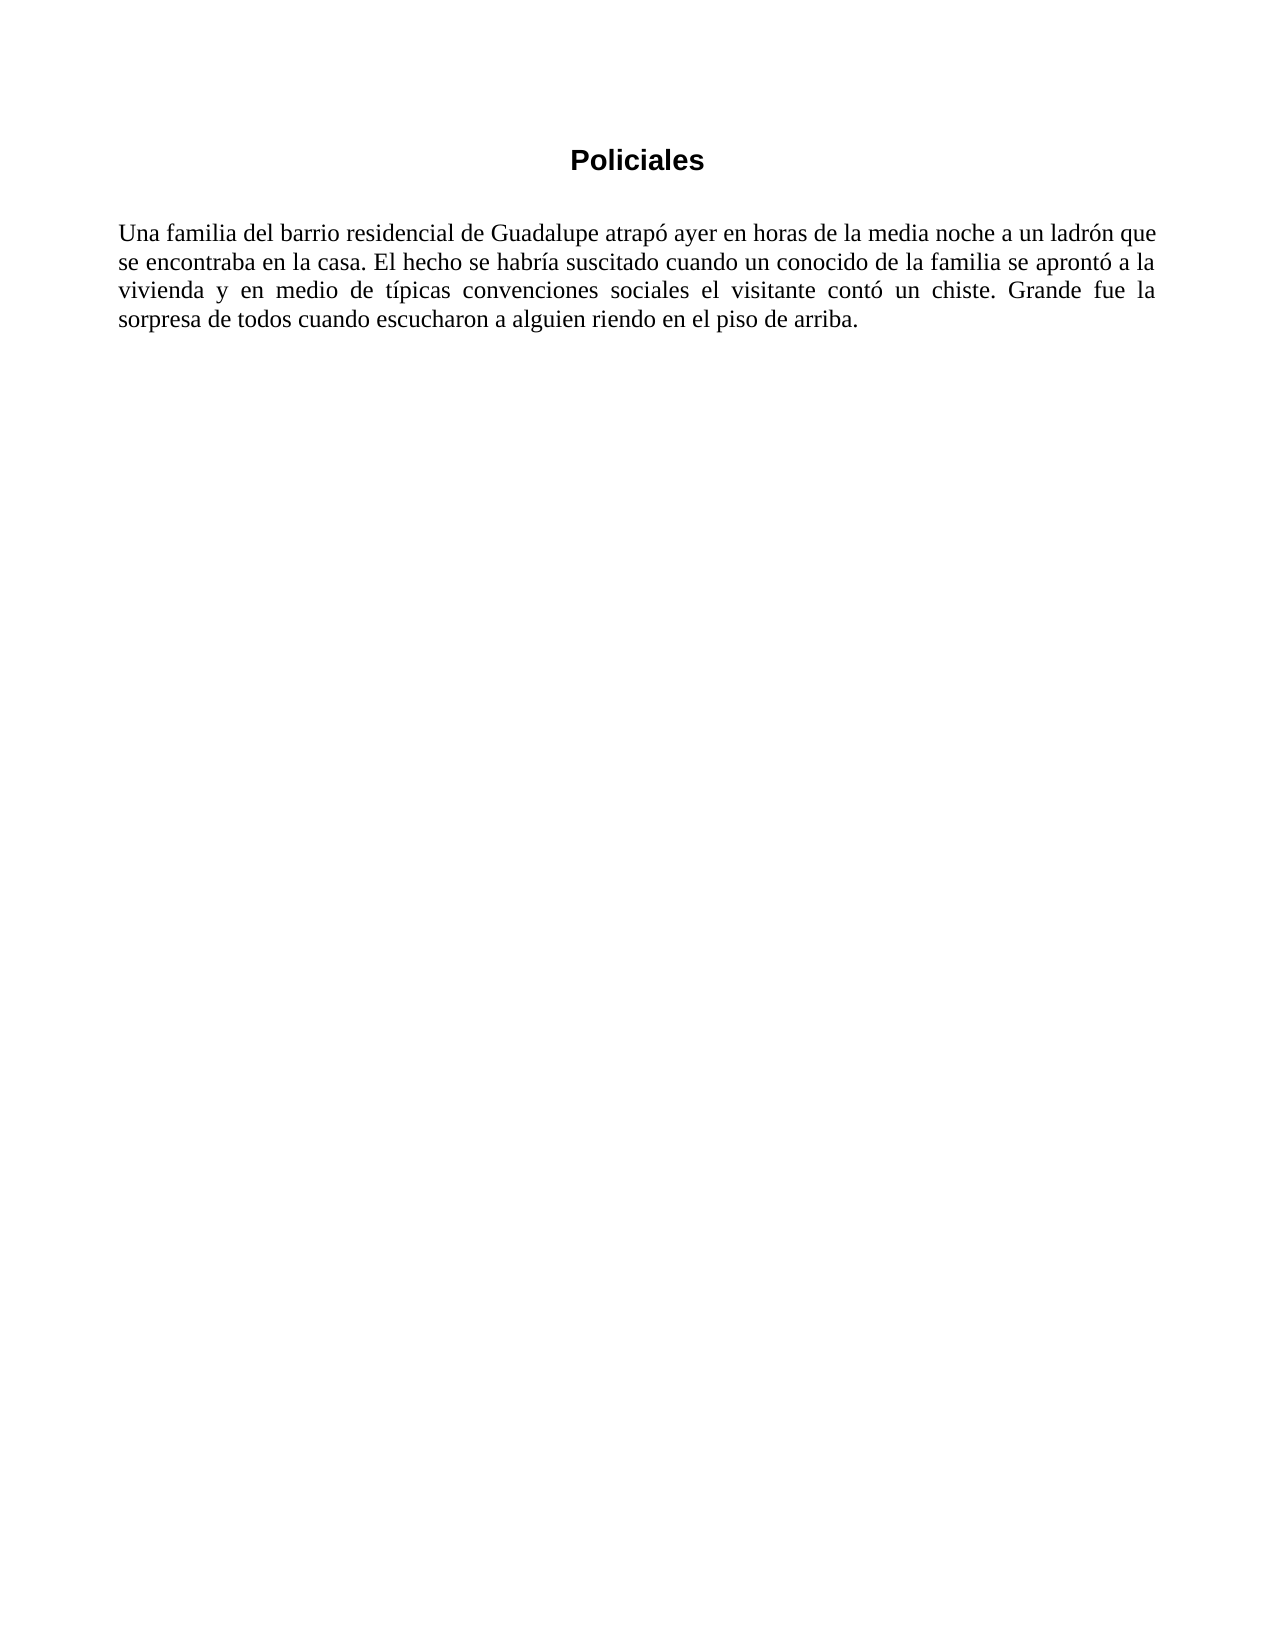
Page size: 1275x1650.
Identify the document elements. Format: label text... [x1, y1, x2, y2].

text Una familia del barrio residencial de Guadalupe atrapó ayer en horas de la media noche a un ladrón que se encontraba en la casa. El hecho se habría suscitado cuando un conocido de la familia se aprontó a la vivienda y en medio de típicas convenciones sociales el visitante contó un chiste. Grande fue la sorpresa de todos cuando escucharon a alguien riendo en el piso de arriba. [118, 218, 1157, 333]
subtitle Policiales [118, 143, 1157, 177]
